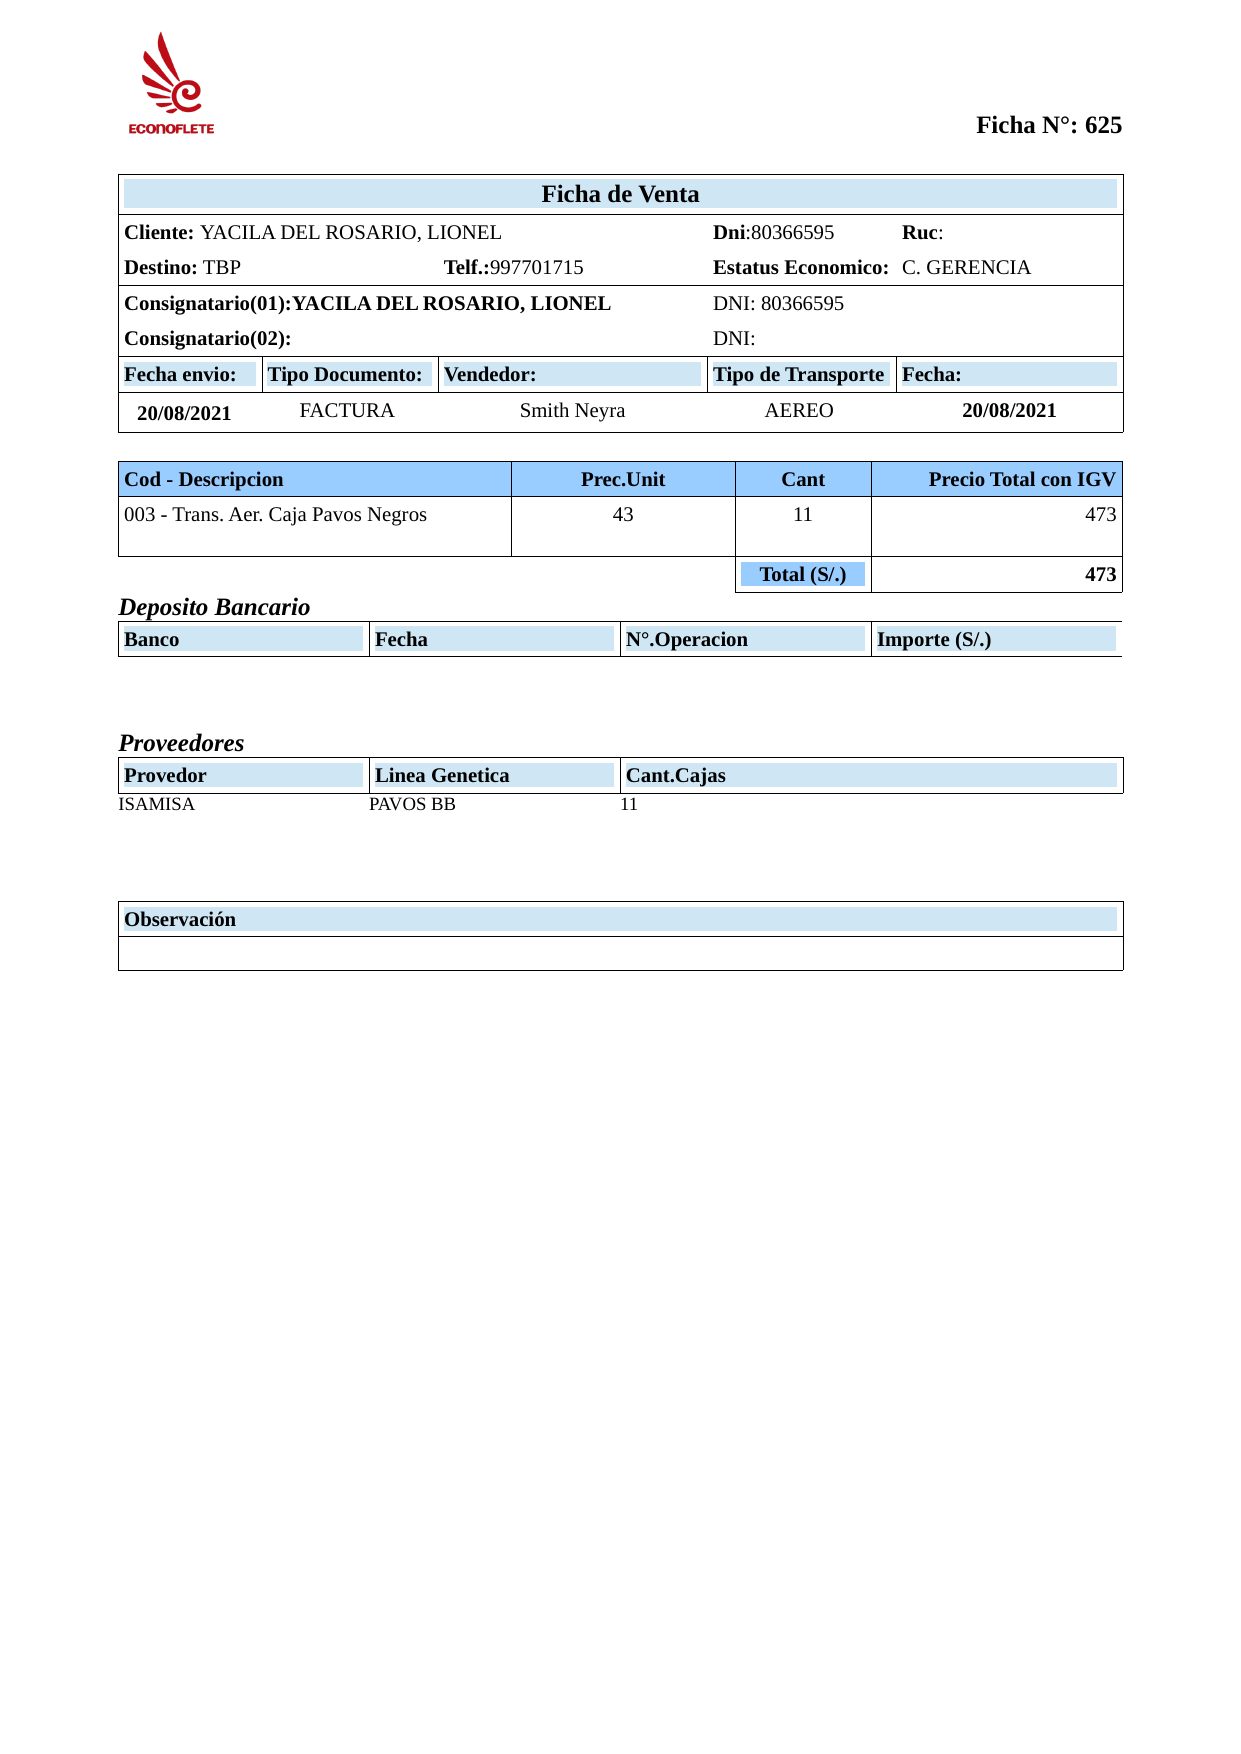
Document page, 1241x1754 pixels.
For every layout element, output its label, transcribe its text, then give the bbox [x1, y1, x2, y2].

table_cell [620, 680, 871, 704]
table_cell Fecha: [897, 357, 1123, 392]
table_cell 11 [620, 794, 1123, 814]
table_cell Telf.:997701715 [438, 249, 707, 285]
table_cell [871, 705, 1122, 728]
table_cell Ruc: [896, 215, 1123, 249]
table_header Provedor [119, 758, 369, 793]
table_header Observación [119, 902, 1123, 936]
table_cell [620, 879, 1123, 901]
table_cell Cliente: YACILA DEL ROSARIO, LIONEL [119, 215, 707, 249]
table_cell [118, 836, 369, 858]
table_cell [871, 657, 1122, 680]
table_cell [118, 705, 369, 728]
table_cell [369, 705, 620, 728]
table_cell 43 [512, 497, 735, 556]
table_cell [620, 657, 871, 680]
table_header Importe (S/.) [872, 622, 1122, 656]
table_header Linea Genetica [370, 758, 620, 793]
table_cell Vendedor: [439, 357, 707, 392]
table_cell DNI: 80366595 [707, 286, 1123, 321]
table_cell Total (S/.) [736, 557, 871, 592]
table_cell Tipo de Transporte [708, 357, 896, 392]
table_cell 473 [872, 497, 1122, 556]
table_cell [369, 815, 620, 836]
table_cell Tipo Documento: [263, 357, 438, 392]
table_header Prec.Unit [512, 462, 735, 496]
table_cell AEREO [707, 393, 896, 432]
table_cell [118, 657, 369, 680]
table_cell [620, 858, 1123, 879]
table_cell FACTURA [262, 393, 438, 432]
table_cell Consignatario(01):YACILA DEL ROSARIO, LIONEL [119, 286, 707, 321]
table_cell [369, 680, 620, 704]
table_header N°.Operacion [621, 622, 871, 656]
table_cell [620, 815, 1123, 836]
table_cell Consignatario(02): [119, 321, 707, 356]
text Proveedores [118, 728, 1122, 757]
table_cell Fecha envio: [119, 357, 262, 392]
table_cell Destino: TBP [119, 249, 438, 285]
table_header Cant.Cajas [621, 758, 1123, 793]
table_cell [119, 937, 1123, 969]
table_cell 20/08/2021 [119, 393, 262, 432]
table_cell [369, 657, 620, 680]
table_cell [118, 557, 511, 592]
table_cell [118, 879, 369, 901]
table_cell 003 - Trans. Aer. Caja Pavos Negros [119, 497, 511, 556]
table_cell [871, 680, 1122, 704]
table_cell C. GERENCIA [896, 249, 1123, 285]
table_header Precio Total con IGV [872, 462, 1122, 496]
table_cell ISAMISA [118, 794, 369, 814]
table_cell [620, 836, 1123, 858]
table_cell [369, 879, 620, 901]
table_header Fecha [370, 622, 620, 656]
table_cell [118, 680, 369, 704]
table_header Cod - Descripcion [119, 462, 511, 496]
table_cell Dni:80366595 [707, 215, 896, 249]
table_cell PAVOS BB [369, 794, 620, 814]
table_cell [118, 858, 369, 879]
table_cell [369, 858, 620, 879]
table_cell [118, 815, 369, 836]
table_header Ficha de Venta [119, 175, 1123, 214]
table_cell [620, 705, 871, 728]
table_header Cant [736, 462, 871, 496]
text Deposito Bancario [118, 592, 1122, 621]
table_header Banco [119, 622, 369, 656]
table_cell [369, 836, 620, 858]
table_cell DNI: [707, 321, 1123, 356]
table_cell 11 [736, 497, 871, 556]
table_cell [511, 557, 735, 592]
table_cell 20/08/2021 [896, 393, 1123, 432]
picture [118, 31, 225, 134]
table_cell 473 [872, 557, 1122, 592]
table_cell Estatus Economico: [707, 249, 896, 285]
table_cell Smith Neyra [438, 393, 707, 432]
